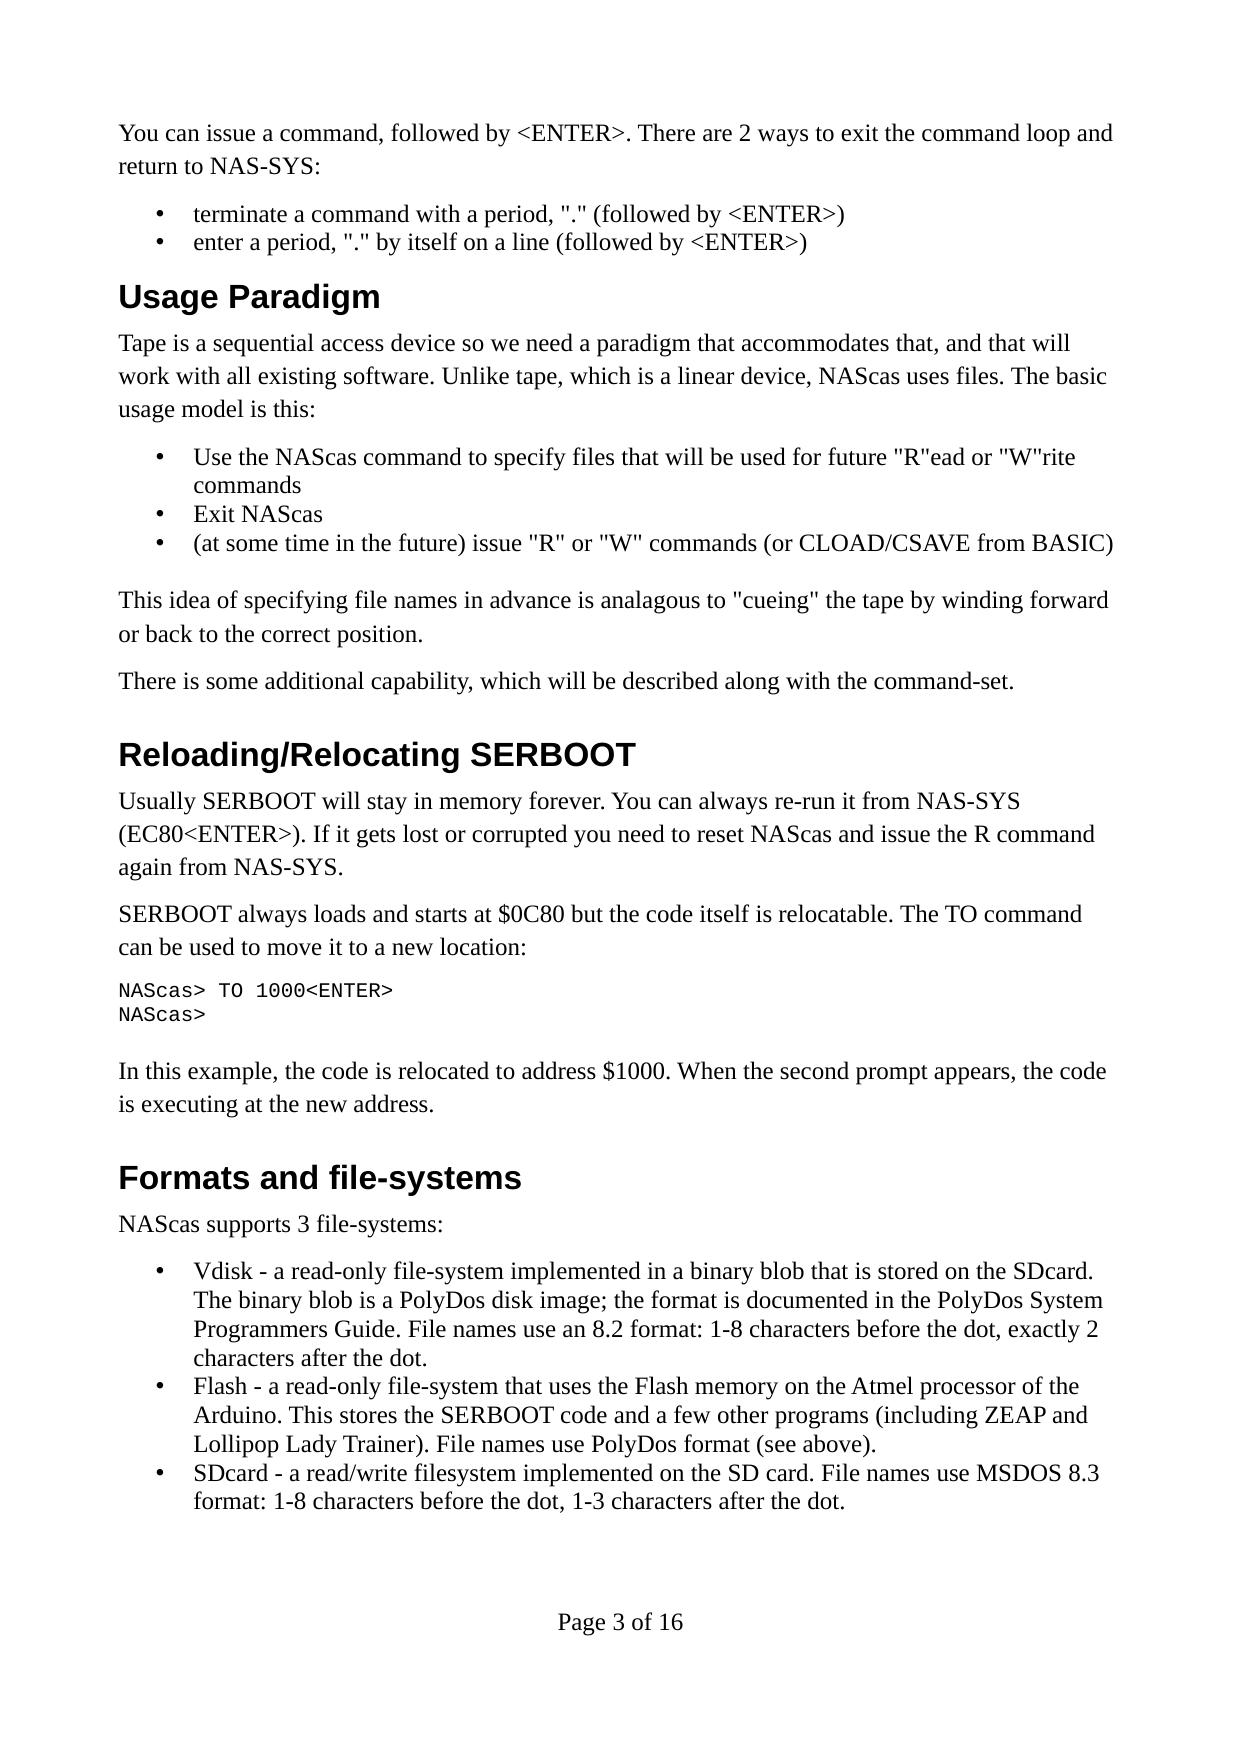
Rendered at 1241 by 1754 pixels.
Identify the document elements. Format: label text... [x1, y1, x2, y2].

list enter a period, "." by itself on a line (followed by <ENTER>) [156, 227, 1122, 256]
text You can issue a command, followed by <ENTER>. There are 2 ways to exit the command loop and return to NAS-SYS: [118, 118, 1122, 180]
subtitle Usage Paradigm [118, 277, 1122, 316]
list SDcard - a read/write filesystem implemented on the SD card. File names use MSDOS 8.3 format: 1-8 characters before the dot, 1-3 characters after the dot. [156, 1458, 1122, 1515]
text NAScas> [118, 1004, 1122, 1027]
list Use the NAScas command to specify files that will be used for future "R"ead or "W"rite commands [156, 442, 1122, 499]
text In this example, the code is relocated to address $1000. When the second prompt appears, the code is executing at the new address. [118, 1056, 1122, 1118]
text NAScas supports 3 file-systems: [118, 1209, 1122, 1237]
list Flash - a read-only file-system that uses the Flash memory on the Atmel processor of the Arduino. This stores the SERBOOT code and a few other programs (including ZEAP and Lollipop Lady Trainer). File names use PolyDos format (see above). [156, 1371, 1122, 1458]
list Exit NAScas [156, 499, 1122, 528]
text SERBOOT always loads and starts at $0C80 but the code itself is relocatable. The TO command can be used to move it to a new location: [118, 899, 1122, 961]
text Usually SERBOOT will stay in memory forever. You can always re-run it from NAS-SYS (EC80<ENTER>). If it gets lost or corrupted you need to reset NAScas and issue the R command again from NAS-SYS. [118, 786, 1122, 881]
text This idea of specifying file names in advance is analagous to "cueing" the tape by winding forward or back to the correct position. [118, 586, 1122, 647]
list Vdisk - a read-only file-system implemented in a binary blob that is stored on the SDcard. The binary blob is a PolyDos disk image; the format is documented in the PolyDos System Programmers Guide. File names use an 8.2 format: 1-8 characters before the dot, exactly 2 characters after the dot. [156, 1256, 1122, 1371]
subtitle Reloading/Relocating SERBOOT [118, 735, 1122, 773]
text NAScas> TO 1000<ENTER> [118, 980, 1122, 1004]
text Tape is a sequential access device so we need a paradigm that accommodates that, and that will work with all existing software. Unlike tape, which is a linear device, NAScas uses files. The basic usage model is this: [118, 328, 1122, 423]
subtitle Formats and file-systems [118, 1158, 1122, 1196]
list (at some time in the future) issue "R" or "W" commands (or CLOAD/CSAVE from BASIC) [156, 528, 1122, 557]
text There is some additional capability, which will be described along with the command-set. [118, 666, 1122, 695]
list terminate a command with a period, "." (followed by <ENTER>) [156, 199, 1122, 227]
